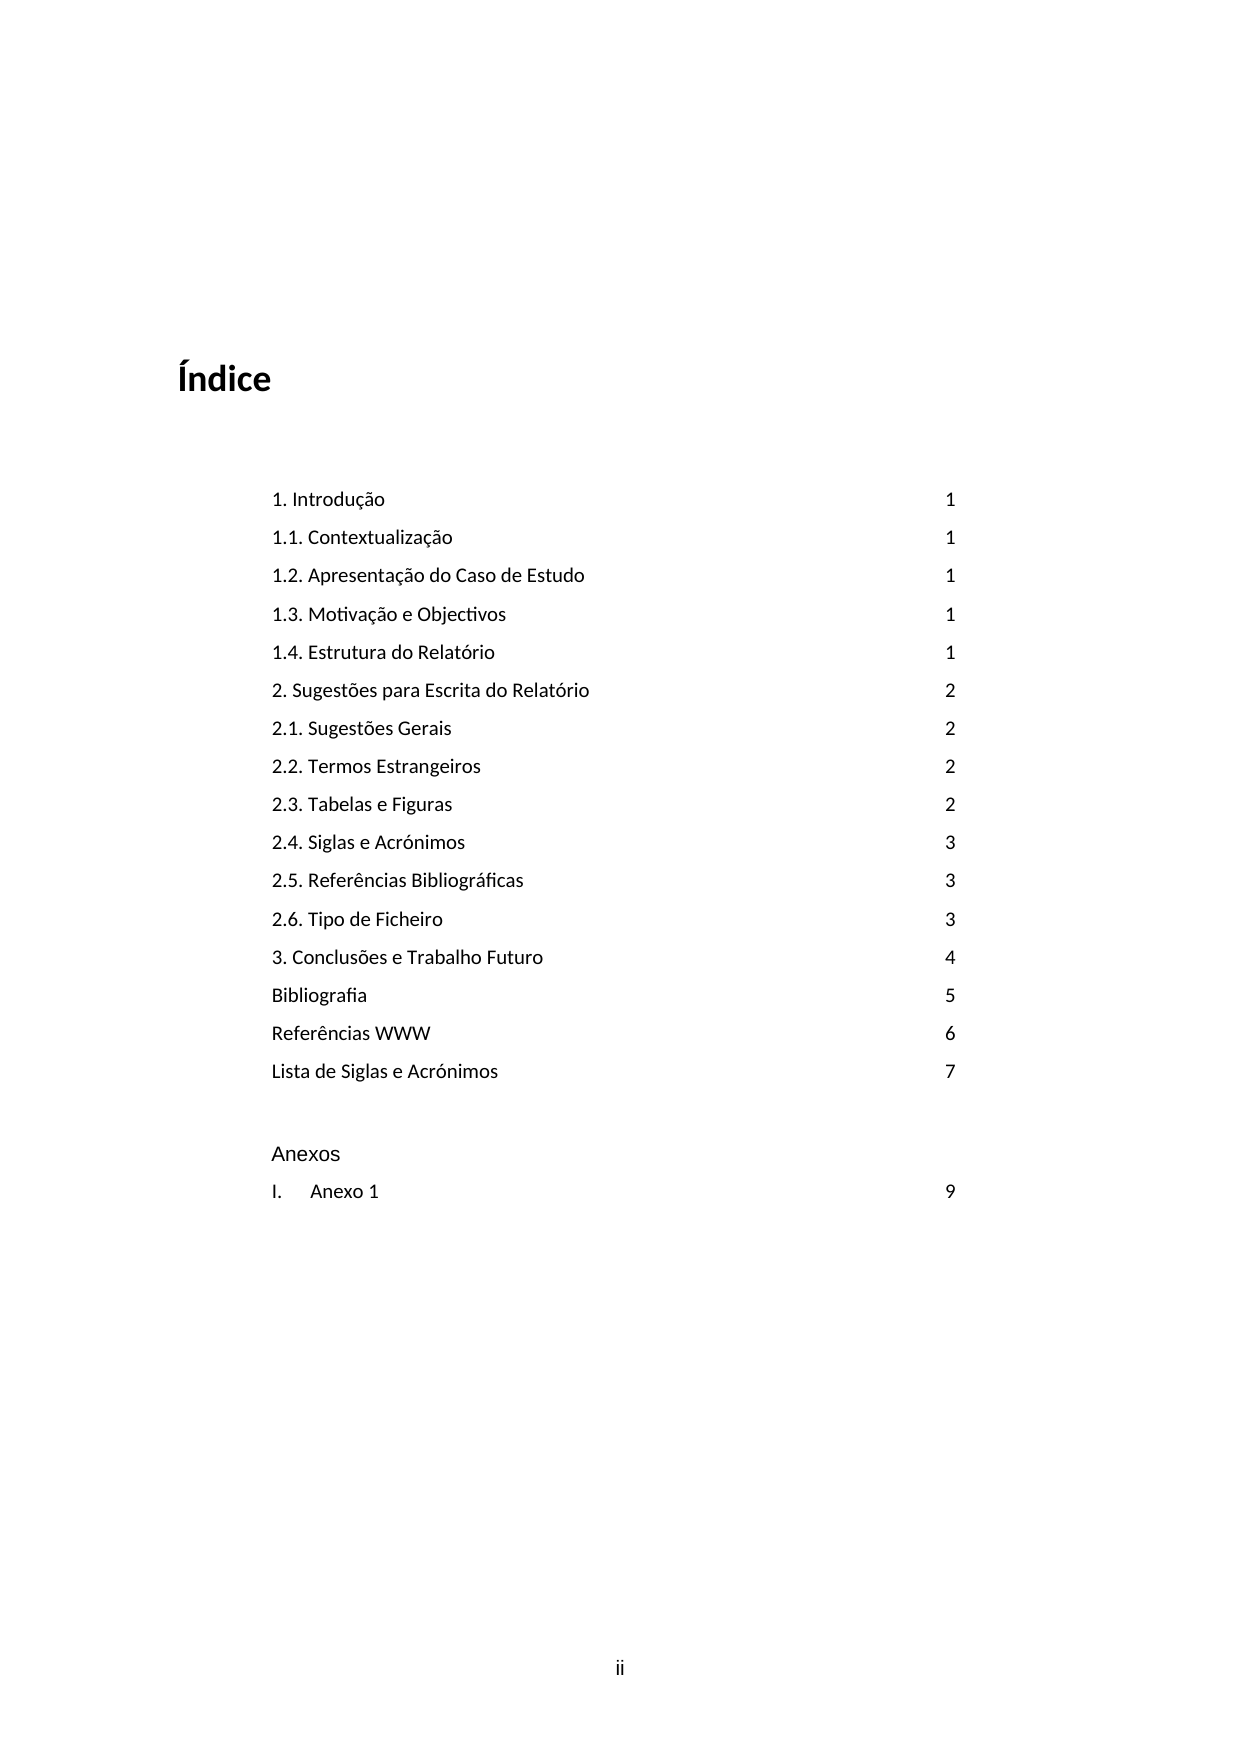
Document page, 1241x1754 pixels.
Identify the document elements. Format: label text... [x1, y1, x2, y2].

text 2.3. Tabelas e Figuras 2 [272, 791, 1063, 817]
text Anexos [271, 1142, 1063, 1166]
text 2.2. Termos Estrangeiros 2 [272, 753, 1063, 779]
text I. Anexo 1 9 [272, 1178, 1063, 1203]
text 3. Conclusões e Trabalho Futuro 4 [272, 944, 1063, 969]
text Bibliografia 5 [272, 982, 1063, 1007]
text 1.3. Motivação e Objectivos 1 [272, 601, 1063, 626]
text 1.4. Estrutura do Relatório 1 [272, 639, 1063, 664]
text Lista de Siglas e Acrónimos 7 [272, 1058, 1063, 1084]
text 1. Introdução 1 [272, 486, 1063, 512]
text 2.1. Sugestões Gerais 2 [272, 715, 1063, 741]
text Referências WWW 6 [272, 1020, 1063, 1046]
text 2.6. Tipo de Ficheiro 3 [272, 906, 1063, 931]
text 2.5. Referências Bibliográficas 3 [272, 868, 1063, 893]
text 1.2. Apresentação do Caso de Estudo 1 [272, 563, 1063, 588]
text 1.1. Contextualização 1 [272, 524, 1063, 550]
subtitle Índice [177, 354, 1063, 400]
text 2.4. Siglas e Acrónimos 3 [272, 829, 1063, 855]
text 2. Sugestões para Escrita do Relatório 2 [272, 677, 1063, 702]
